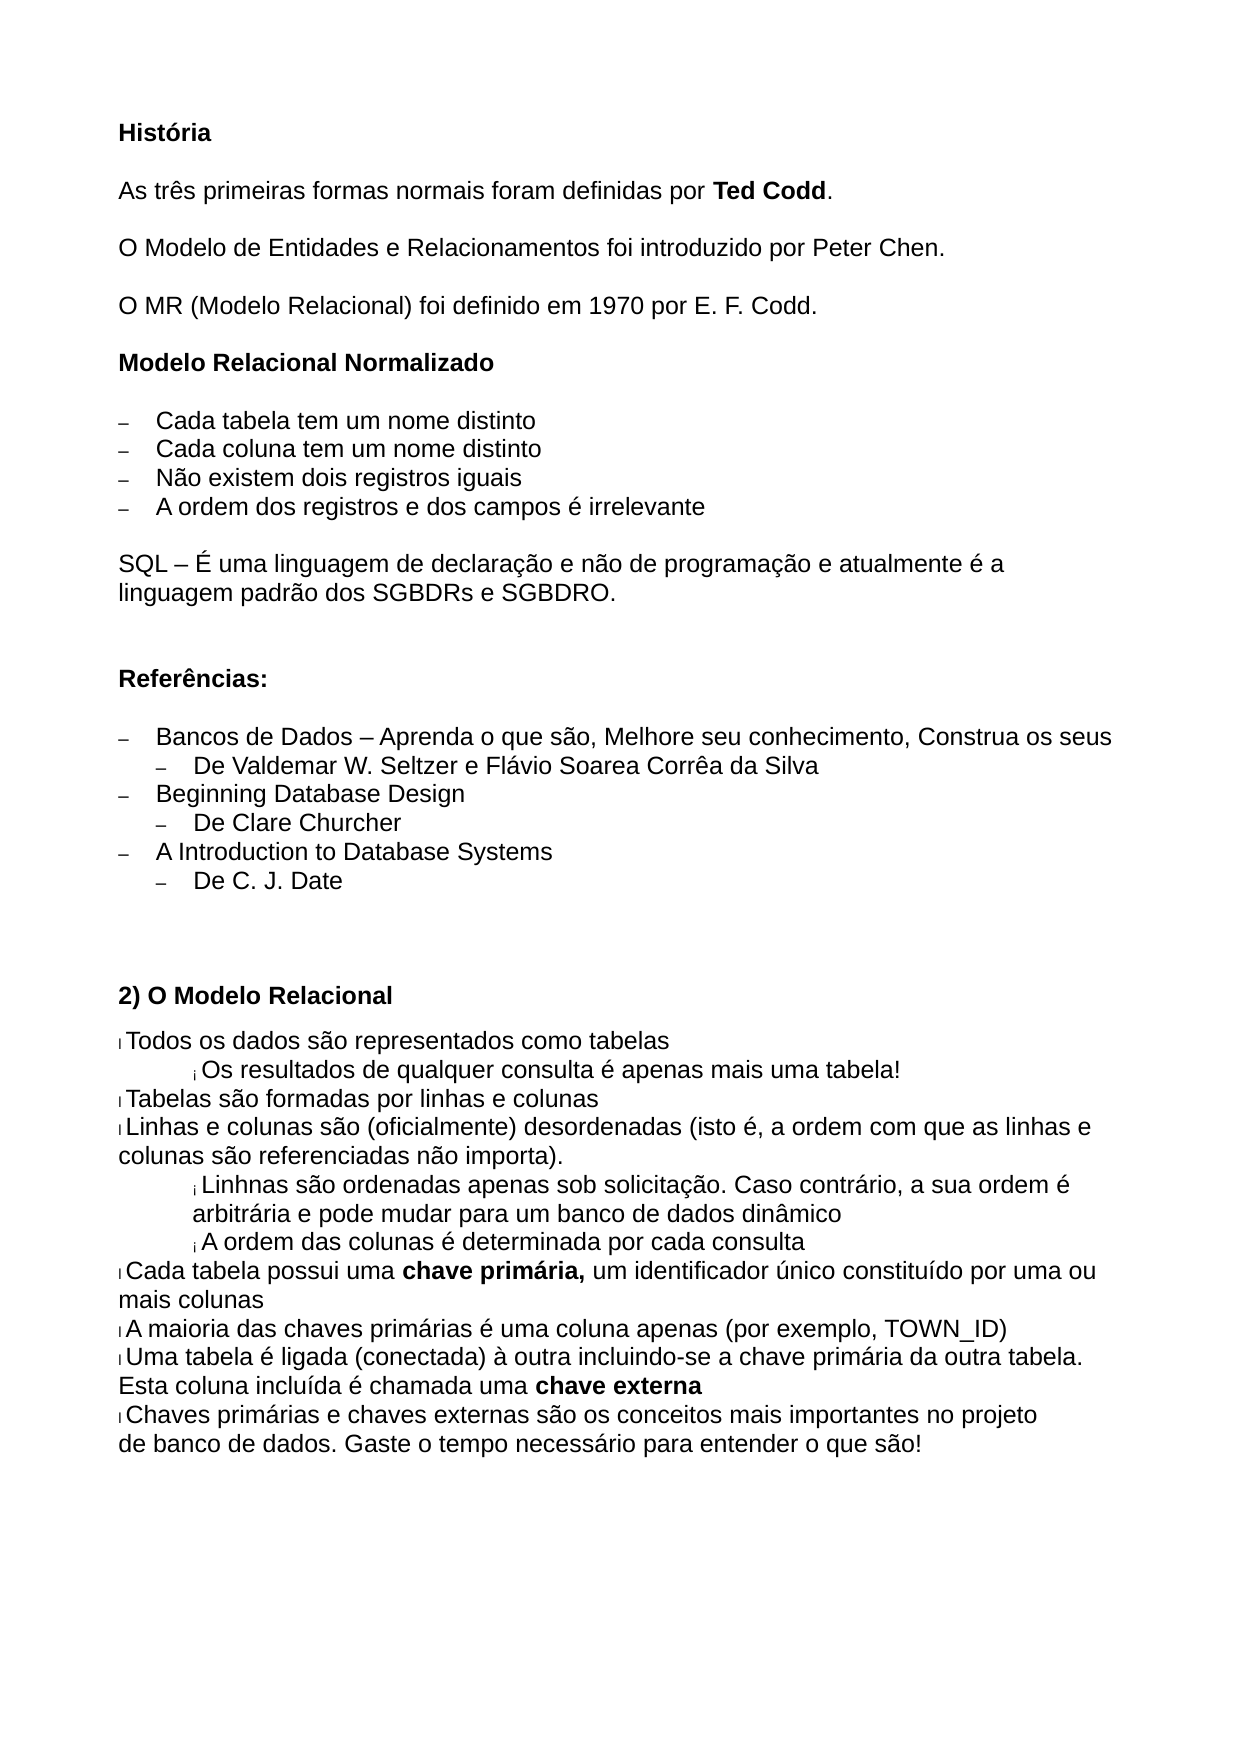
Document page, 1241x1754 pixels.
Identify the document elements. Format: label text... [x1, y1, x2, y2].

list Não existem dois registros iguais [118, 463, 1122, 492]
text O MR (Modelo Relacional) foi definido em 1970 por E. F. Codd. [118, 291, 1122, 319]
text ¡ Linhnas são ordenadas apenas sob solicitação. Caso contrário, a sua ordem é [118, 1170, 1122, 1199]
text l Cada tabela possui uma chave primária, um identificador único constituído por uma ou mais colunas [118, 1256, 1122, 1314]
list De Valdemar W. Seltzer e Flávio Soarea Corrêa da Silva [156, 751, 1122, 779]
text Modelo Relacional Normalizado [118, 348, 1122, 377]
list Cada coluna tem um nome distinto [118, 434, 1122, 463]
text ¡ Os resultados de qualquer consulta é apenas mais uma tabela! [118, 1055, 1122, 1084]
text Referências: [118, 664, 1122, 693]
text SQL – É uma linguagem de declaração e não de programação e atualmente é a linguagem padrão dos SGBDRs e SGBDRO. [118, 549, 1122, 607]
list A Introduction to Database Systems [118, 837, 1122, 866]
list De C. J. Date [156, 866, 1122, 894]
text As três primeiras formas normais foram definidas por Ted Codd. [118, 176, 1122, 204]
list Beginning Database Design [118, 779, 1122, 808]
text l Uma tabela é ligada (conectada) à outra incluindo-se a chave primária da outra tabela. Esta coluna incluída é chamada uma chave externa [118, 1342, 1122, 1400]
text arbitrária e pode mudar para um banco de dados dinâmico [118, 1199, 1122, 1227]
list De Clare Churcher [156, 808, 1122, 837]
list A ordem dos registros e dos campos é irrelevante [118, 492, 1122, 521]
text l A maioria das chaves primárias é uma coluna apenas (por exemplo, TOWN_ID) [118, 1314, 1122, 1342]
text l Linhas e colunas são (oficialmente) desordenadas (isto é, a ordem com que as linhas e colunas são referenciadas não importa). [118, 1112, 1122, 1170]
text l Chaves primárias e chaves externas são os conceitos mais importantes no projeto [118, 1400, 1122, 1429]
text l Tabelas são formadas por linhas e colunas [118, 1084, 1122, 1112]
text ¡ A ordem das colunas é determinada por cada consulta [118, 1227, 1122, 1256]
list Bancos de Dados – Aprenda o que são, Melhore seu conhecimento, Construa os seus [118, 722, 1122, 751]
text de banco de dados. Gaste o tempo necessário para entender o que são! [118, 1429, 1122, 1457]
text 2) O Modelo Relacional [118, 981, 1122, 1009]
list Cada tabela tem um nome distinto [118, 406, 1122, 434]
text O Modelo de Entidades e Relacionamentos foi introduzido por Peter Chen. [118, 233, 1122, 262]
text História [118, 118, 1122, 147]
text l Todos os dados são representados como tabelas [118, 1026, 1122, 1055]
